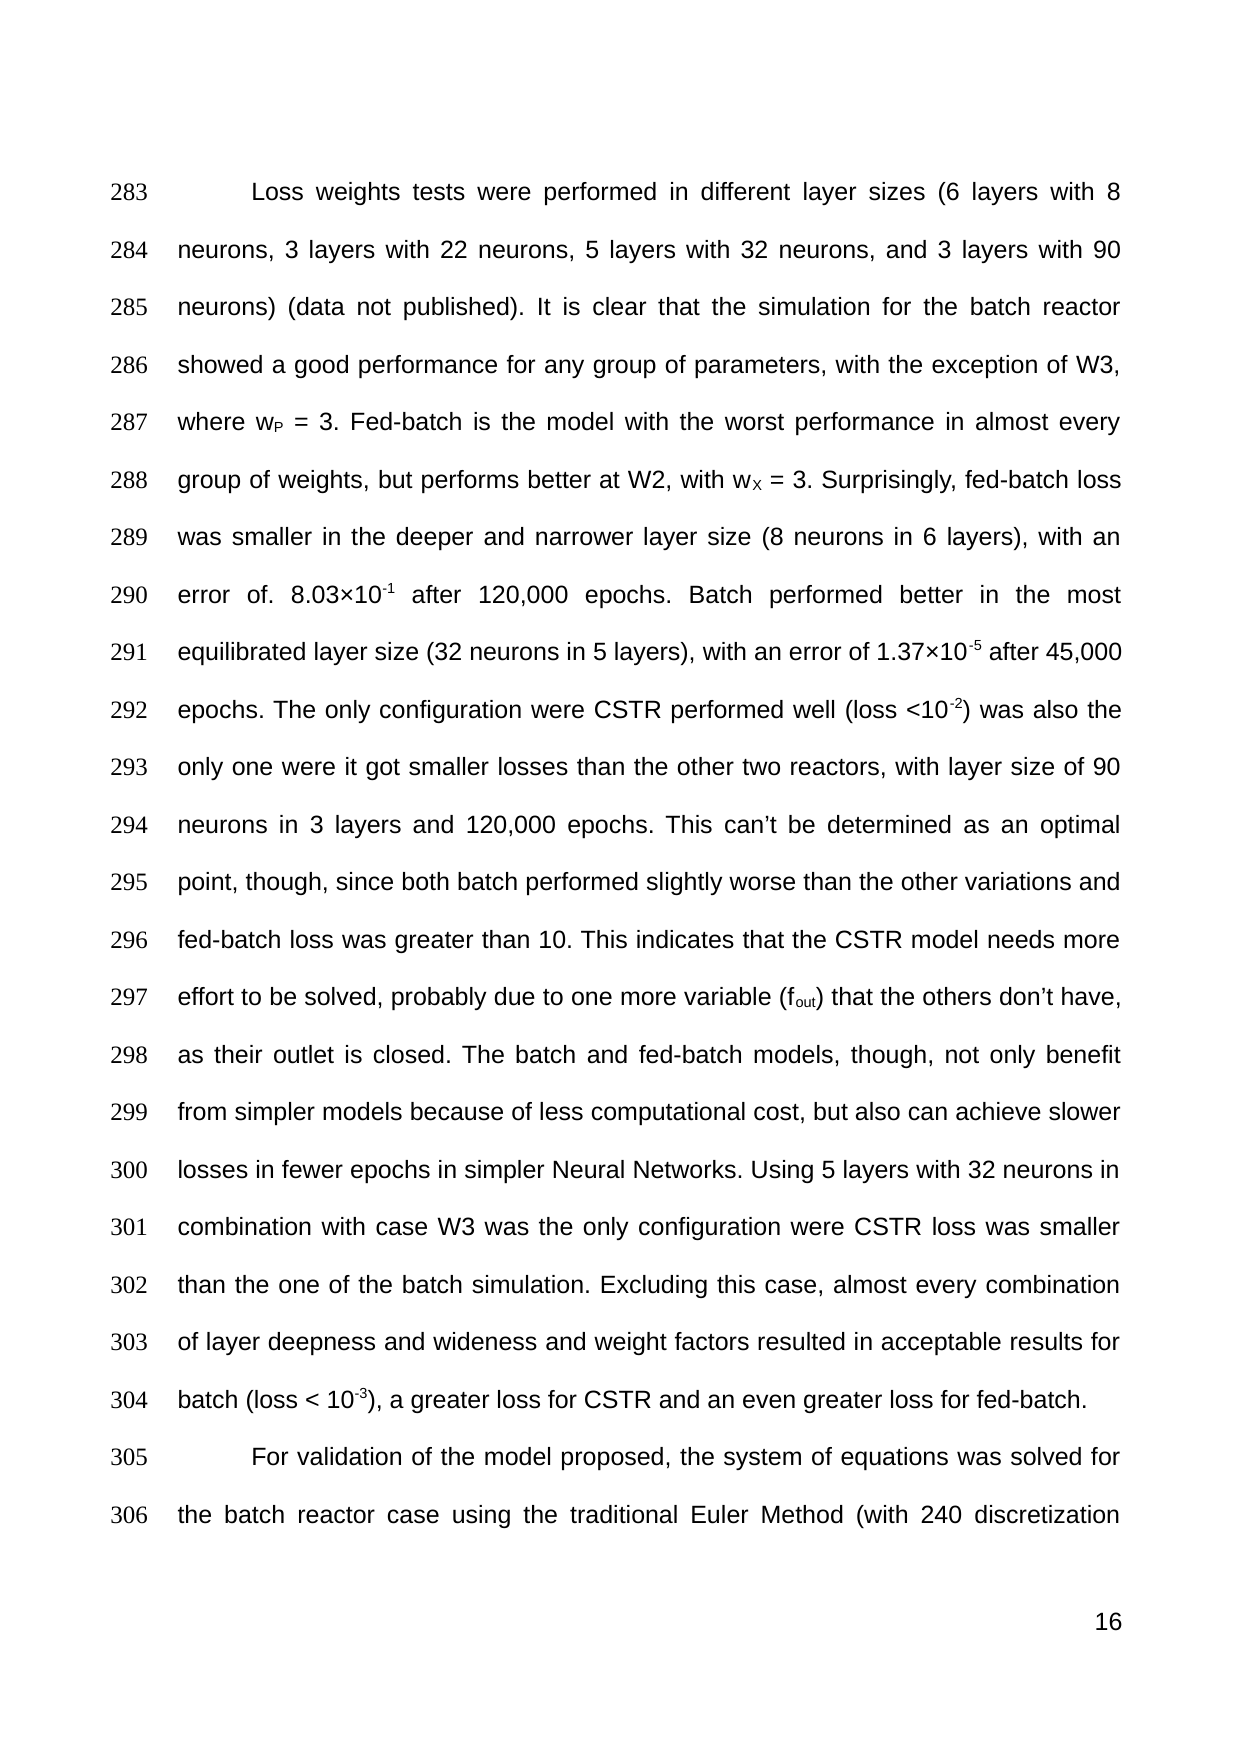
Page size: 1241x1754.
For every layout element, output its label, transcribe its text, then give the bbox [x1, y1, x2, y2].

text Loss weights tests were performed in different layer sizes (6 layers with 8 neurons, 3 layers with 22 neurons, 5 layers with 32 neurons, and 3 layers with 90 neurons) (data not published). It is clear that the simulation for the batch reactor showed a good performance for any group of parameters, with the exception of W3, where wP = 3. Fed-batch is the model with the worst performance in almost every group of weights, but performs better at W2, with wX = 3. Surprisingly, fed-batch loss was smaller in the deeper and narrower layer size (8 neurons in 6 layers), with an error of. 8.03×10-1 after 120,000 epochs. Batch performed better in the most equilibrated layer size (32 neurons in 5 layers), with an error of 1.37×10-5 after 45,000 epochs. The only configuration were CSTR performed well (loss <10-2) was also the only one were it got smaller losses than the other two reactors, with layer size of 90 neurons in 3 layers and 120,000 epochs. This can’t be determined as an optimal point, though, since both batch performed slightly worse than the other variations and fed-batch loss was greater than 10. This indicates that the CSTR model needs more effort to be solved, probably due to one more variable (fout) that the others don’t have, as their outlet is closed. The batch and fed-batch models, though, not only benefit from simpler models because of less computational cost, but also can achieve slower losses in fewer epochs in simpler Neural Networks. Using 5 layers with 32 neurons in combination with case W3 was the only configuration were CSTR loss was smaller than the one of the batch simulation. Excluding this case, almost every combination of layer deepness and wideness and weight factors resulted in acceptable results for batch (loss < 10-3), a greater loss for CSTR and an even greater loss for fed-batch. [177, 177, 1122, 1413]
text For validation of the model proposed, the system of equations was solved for the batch reactor case using the traditional Euler Method (with 240 discretization [177, 1442, 1122, 1528]
